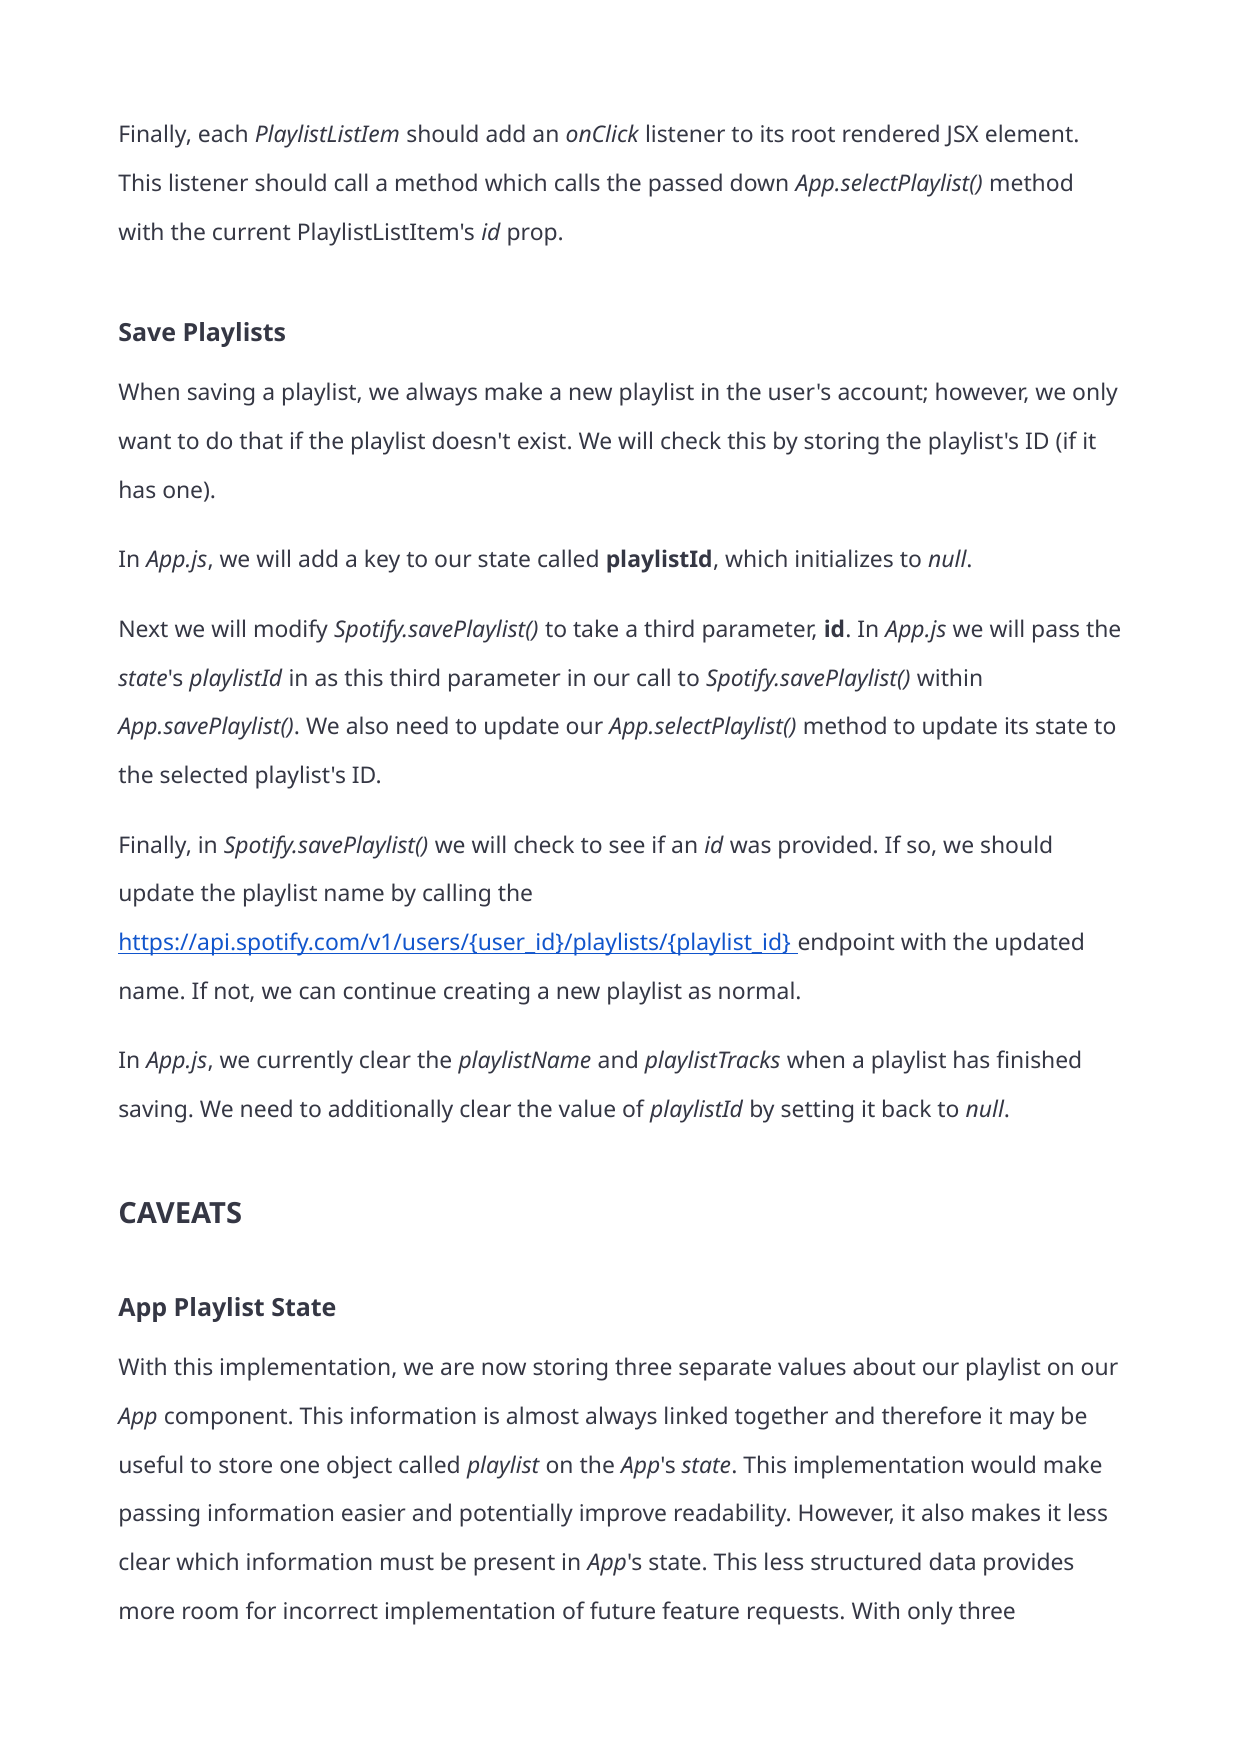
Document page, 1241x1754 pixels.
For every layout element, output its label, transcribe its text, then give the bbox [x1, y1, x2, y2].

text Next we will modify Spotify.savePlaylist() to take a third parameter, id. In App.js we will pass the state's playlistId in as this third parameter in our call to Spotify.savePlaylist() within App.savePlaylist(). We also need to update our App.selectPlaylist() method to update its state to the selected playlist's ID. [118, 613, 1122, 790]
text Finally, each PlaylistListIem should add an onClick listener to its root rendered JSX element. This listener should call a method which calls the passed down App.selectPlaylist() method with the current PlaylistListItem's id prop. [118, 118, 1122, 247]
subtitle CAVEATS [118, 1192, 1122, 1232]
text In App.js, we currently clear the playlistName and playlistTracks when a playlist has finished saving. We need to additionally clear the value of playlistId by setting it back to null. [118, 1044, 1122, 1124]
text In App.js, we will add a key to our state called playlistId, which initializes to null. [118, 543, 1122, 574]
subtitle Save Playlists [118, 314, 1122, 348]
text Finally, in Spotify.savePlaylist() we will check to see if an id was provided. If so, we should update the playlist name by calling the https://api.spotify.com/v1/users/{user_id}/playlists/{playlist_id} endpoint with the updated name. If not, we can continue creating a new playlist as normal. [118, 828, 1122, 1006]
subtitle App Playlist State [118, 1289, 1122, 1323]
text When saving a playlist, we always make a new playlist in the user's account; however, we only want to do that if the playlist doesn't exist. We will check this by storing the playlist's ID (if it has one). [118, 376, 1122, 505]
text With this implementation, we are now storing three separate values about our playlist on our App component. This information is almost always linked together and therefore it may be useful to store one object called playlist on the App's state. This implementation would make passing information easier and potentially improve readability. However, it also makes it less clear which information must be present in App's state. This less structured data provides more room for incorrect implementation of future feature requests. With only three [118, 1351, 1122, 1626]
